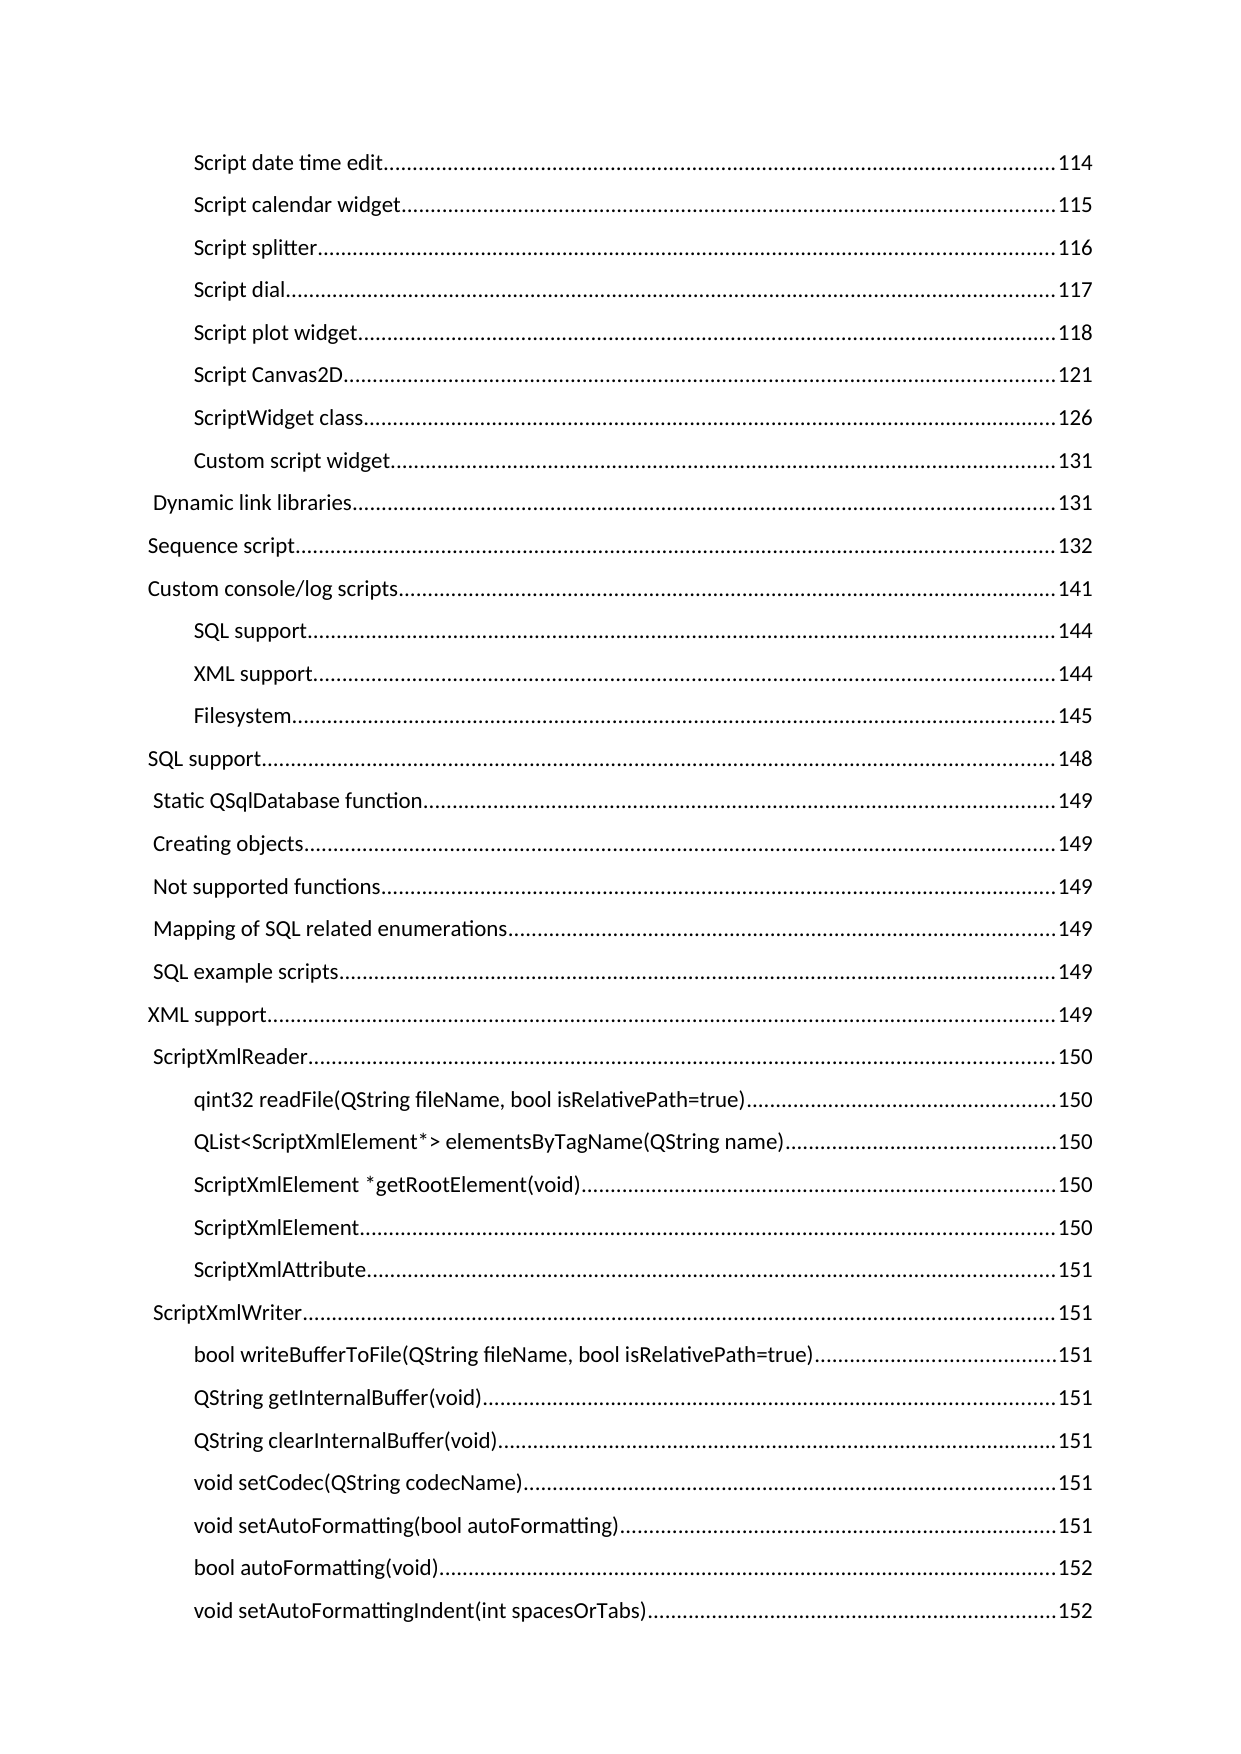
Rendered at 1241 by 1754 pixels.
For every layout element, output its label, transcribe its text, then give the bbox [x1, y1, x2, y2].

text Custom script widget 131 [193, 446, 1093, 474]
text SQL support 144 [193, 616, 1093, 644]
text qint32 readFile(QString fileName, bool isRelativePath=true) 150 [193, 1085, 1093, 1113]
text Script plot widget 118 [193, 318, 1093, 346]
text Not supported functions 149 [153, 872, 1093, 900]
text Filesystem 145 [193, 701, 1093, 729]
text Script splitter 116 [193, 233, 1093, 261]
text bool writeBufferToFile(QString fileName, bool isRelativePath=true) 151 [193, 1341, 1093, 1368]
text ScriptXmlWriter 151 [153, 1298, 1093, 1326]
text ScriptXmlElement 150 [193, 1213, 1093, 1241]
text void setAutoFormatting(bool autoFormatting) 151 [193, 1511, 1093, 1539]
text Creating objects 149 [153, 829, 1093, 857]
text Custom console/log scripts 141 [148, 574, 1093, 602]
text Script dial 117 [193, 275, 1093, 303]
text ScriptXmlElement *getRootElement(void) 150 [193, 1170, 1093, 1198]
text Static QSqlDatabase function 149 [153, 787, 1093, 815]
text bool autoFormatting(void) 152 [193, 1553, 1093, 1582]
text ScriptWidget class 126 [193, 403, 1093, 431]
text Script date time edit 114 [193, 148, 1093, 176]
text ScriptXmlAttribute 151 [193, 1255, 1093, 1283]
text Script Canvas2D 121 [193, 361, 1093, 389]
text void setAutoFormattingIndent(int spacesOrTabs) 152 [193, 1596, 1093, 1624]
text QString getInternalBuffer(void) 151 [193, 1383, 1093, 1411]
text Sequence script 132 [148, 531, 1093, 559]
text void setCodec(QString codecName) 151 [193, 1468, 1093, 1496]
text Dynamic link libraries 131 [153, 488, 1093, 516]
text XML support 144 [193, 659, 1093, 687]
text Script calendar widget 115 [193, 190, 1093, 218]
text ScriptXmlReader 150 [153, 1042, 1093, 1070]
text QString clearInternalBuffer(void) 151 [193, 1426, 1093, 1454]
text SQL example scripts 149 [153, 957, 1093, 985]
text Mapping of SQL related enumerations 149 [153, 914, 1093, 942]
text XML support 149 [148, 1000, 1093, 1028]
text QList<ScriptXmlElement*> elementsByTagName(QString name) 150 [193, 1127, 1093, 1156]
text SQL support 148 [148, 744, 1093, 772]
